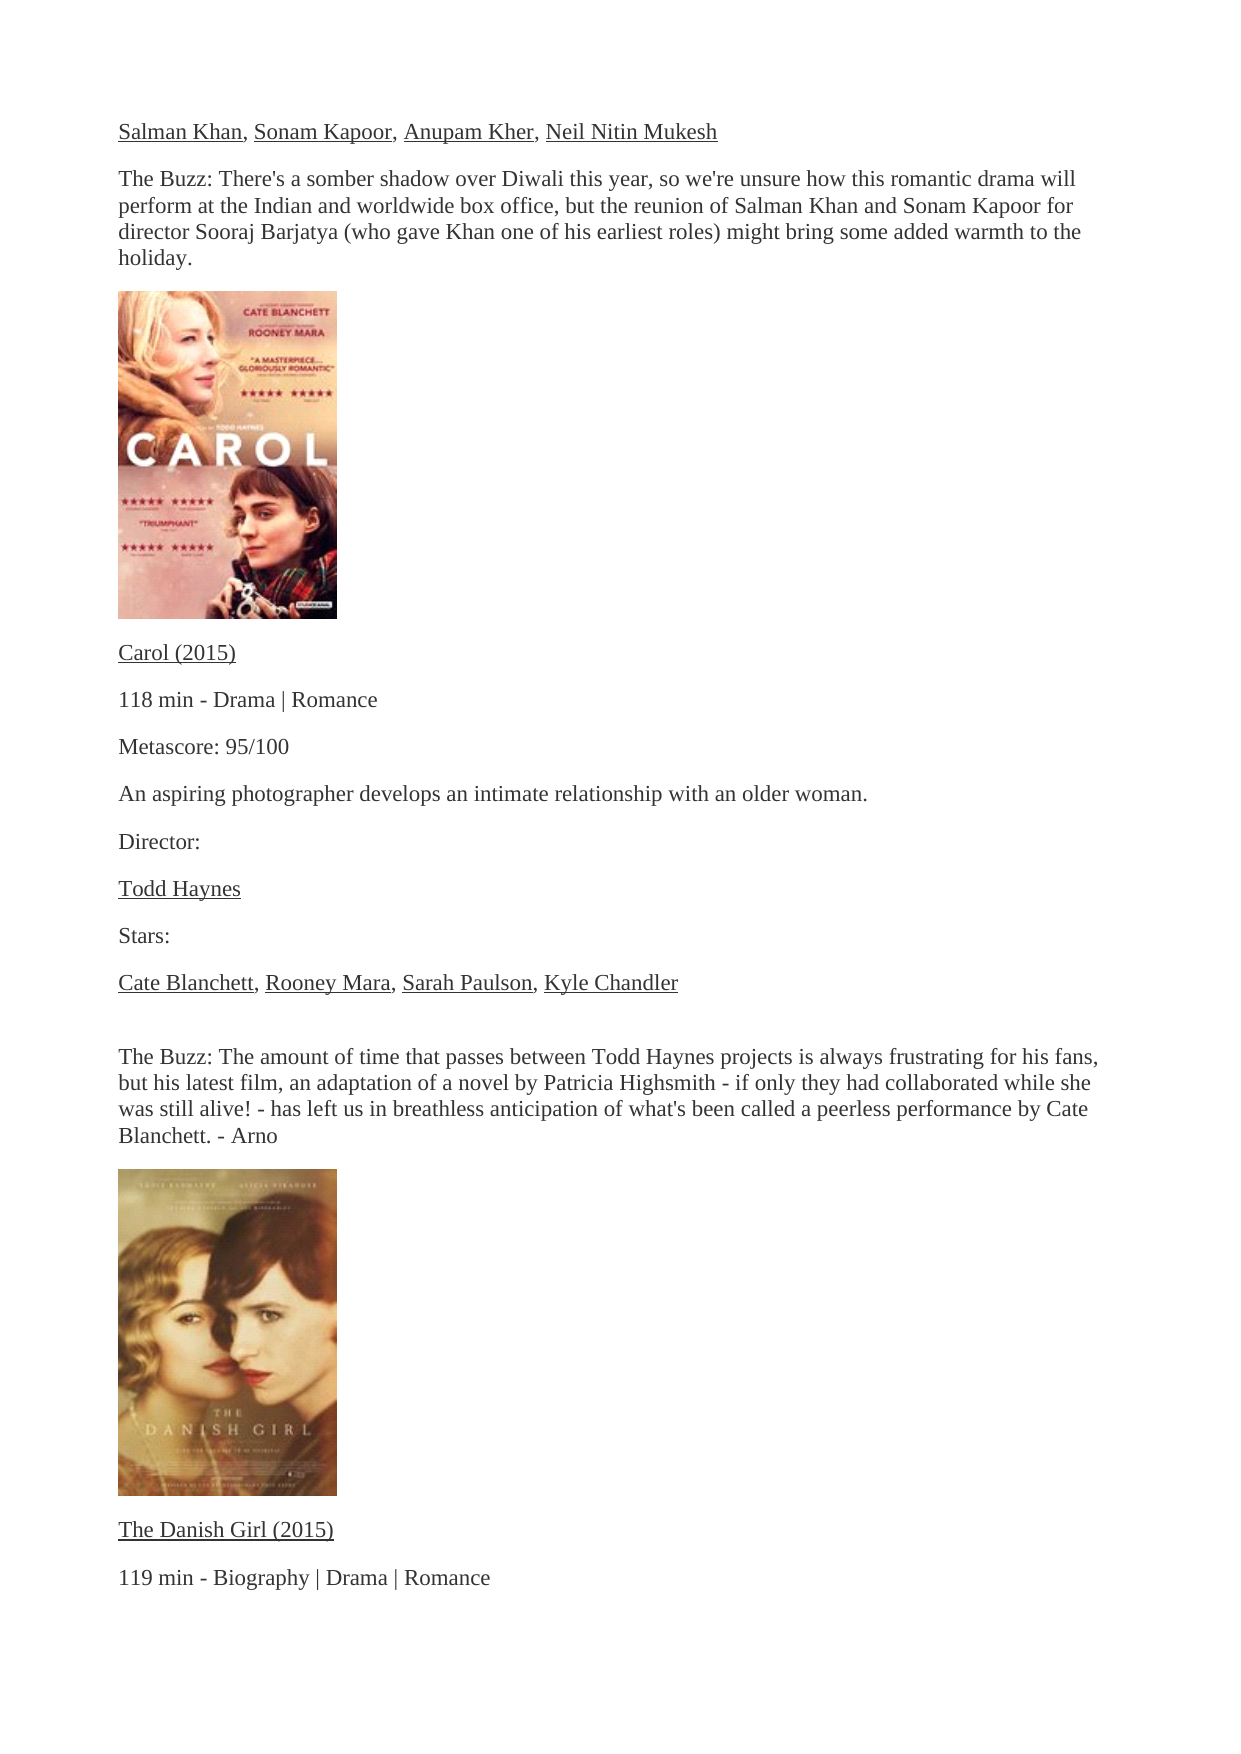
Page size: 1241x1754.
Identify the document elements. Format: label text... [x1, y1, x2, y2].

text Salman Khan, Sonam Kapoor, Anupam Kher, Neil Nitin Mukesh [118, 118, 1122, 144]
text Cate Blanchett, Rooney Mara, Sarah Paulson, Kyle Chandler [118, 969, 1122, 996]
text Carol (2015) [118, 639, 1122, 665]
text Stars: [118, 922, 1122, 948]
text An aspiring photographer develops an intimate relationship with an older woman. [118, 781, 1122, 807]
text Director: [118, 828, 1122, 854]
text 119 min - Biography | Drama | Romance [118, 1564, 1122, 1590]
text Todd Haynes [118, 875, 1122, 901]
text The Buzz: The amount of time that passes between Todd Haynes projects is always frustrating for his fans, but his latest film, an adaptation of a novel by Patricia Highsmith - if only they had collaborated while she was still alive! - has left us in breathless anticipation of what's been called a peerless performance by Cate Blanchett. - Arno [118, 1016, 1122, 1148]
text The Danish Girl (2015) [118, 1516, 1122, 1543]
text 118 min - Drama | Romance [118, 686, 1122, 712]
text Metascore: 95/100 [118, 733, 1122, 760]
text The Buzz: There's a somber shadow over Diwali this year, so we're unsure how this romantic drama will perform at the Indian and worldwide box office, but the reunion of Salman Khan and Sonam Kapoor for director Sooraj Barjatya (who gave Khan one of his earliest roles) might bring some added warmth to the holiday. [118, 165, 1122, 271]
